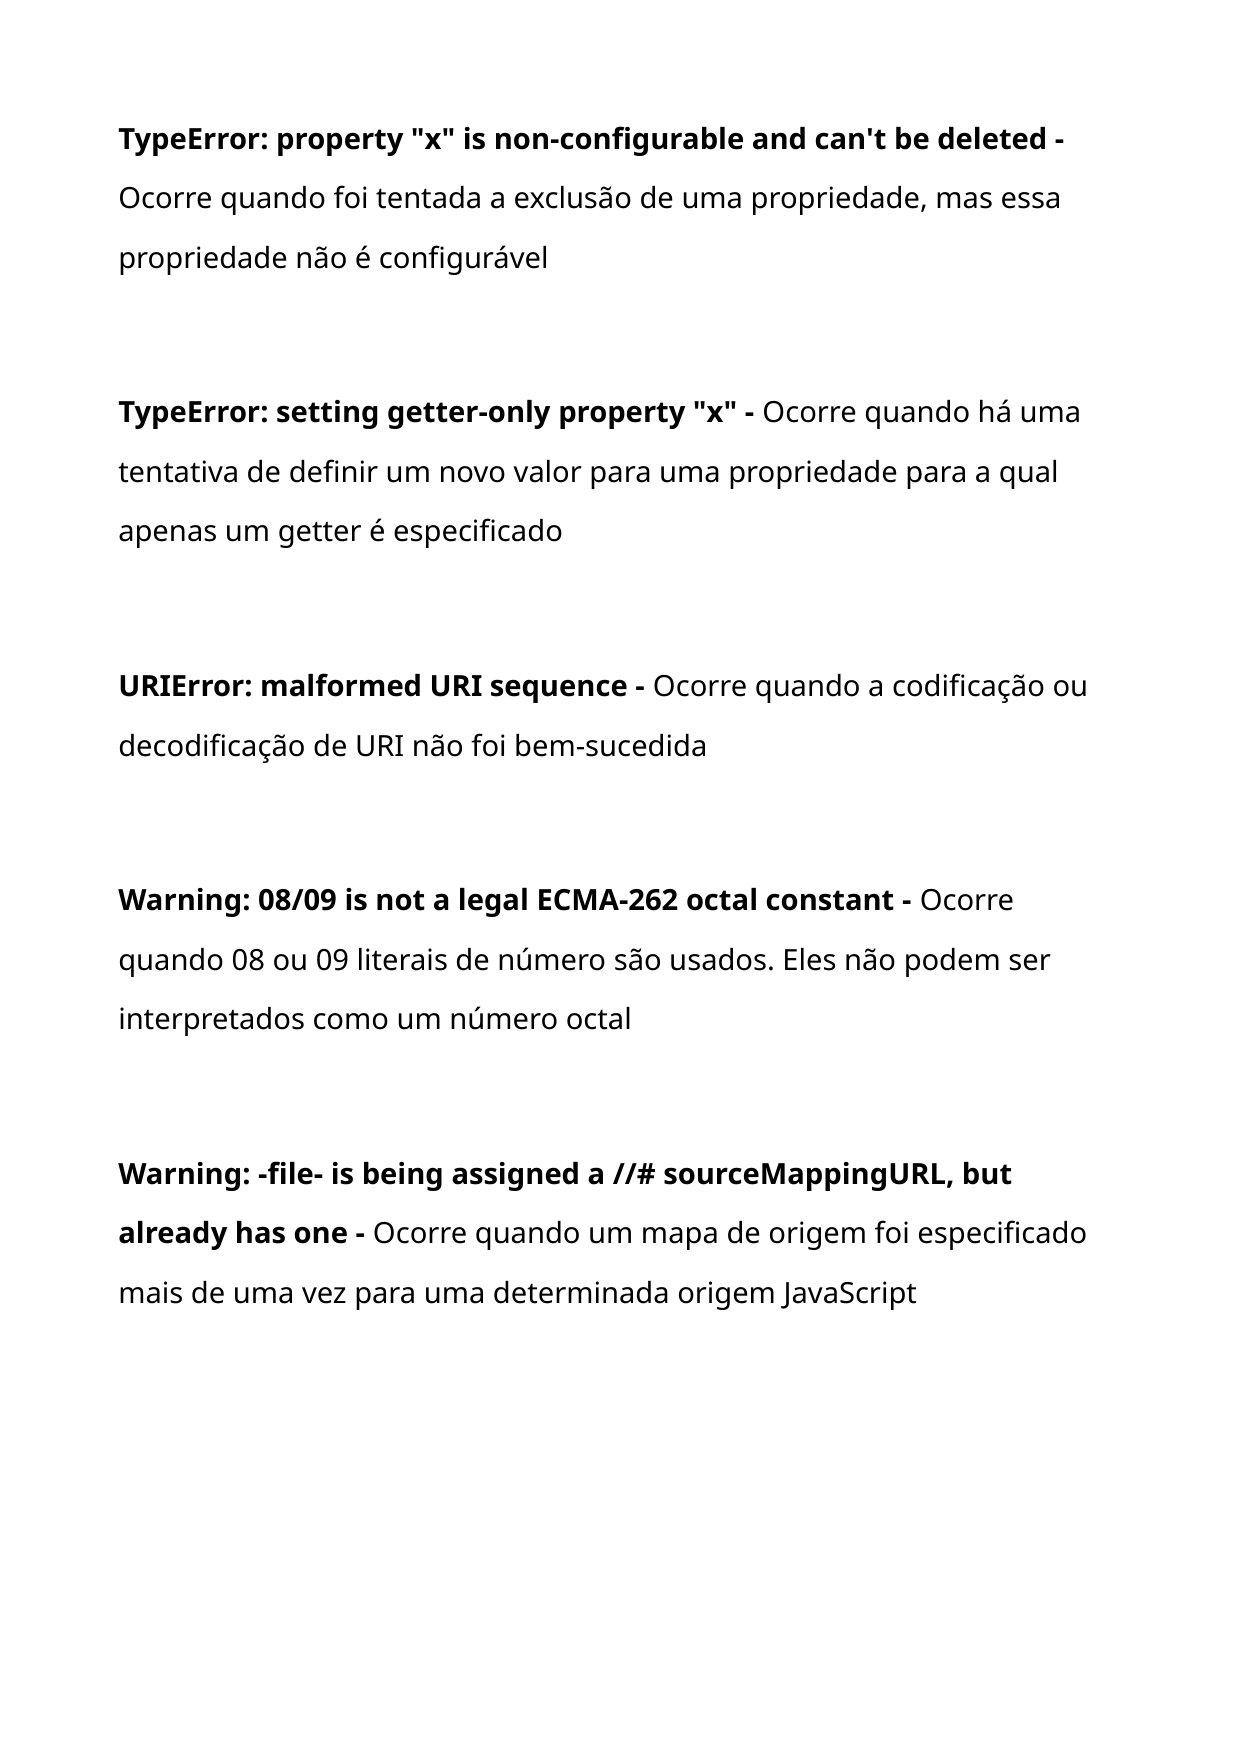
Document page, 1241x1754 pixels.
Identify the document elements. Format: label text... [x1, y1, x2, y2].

subtitle URIError: malformed URI sequence - Ocorre quando a codificação ou decodificação de URI não foi bem-sucedida [118, 665, 1122, 764]
subtitle Warning: 08/09 is not a legal ECMA-262 octal constant - Ocorre quando 08 ou 09 literais de número são usados. Eles não podem ser interpretados como um número octal [118, 879, 1122, 1038]
subtitle TypeError: setting getter-only property "x" - Ocorre quando há uma tentativa de definir um novo valor para uma propriedade para a qual apenas um getter é especificado [118, 392, 1122, 550]
subtitle Warning: -file- is being assigned a //# sourceMappingURL, but already has one - Ocorre quando um mapa de origem foi especificado mais de uma vez para uma determinada origem JavaScript [118, 1153, 1122, 1312]
subtitle TypeError: property "x" is non-configurable and can't be deleted - Ocorre quando foi tentada a exclusão de uma propriedade, mas essa propriedade não é configurável [118, 118, 1122, 277]
